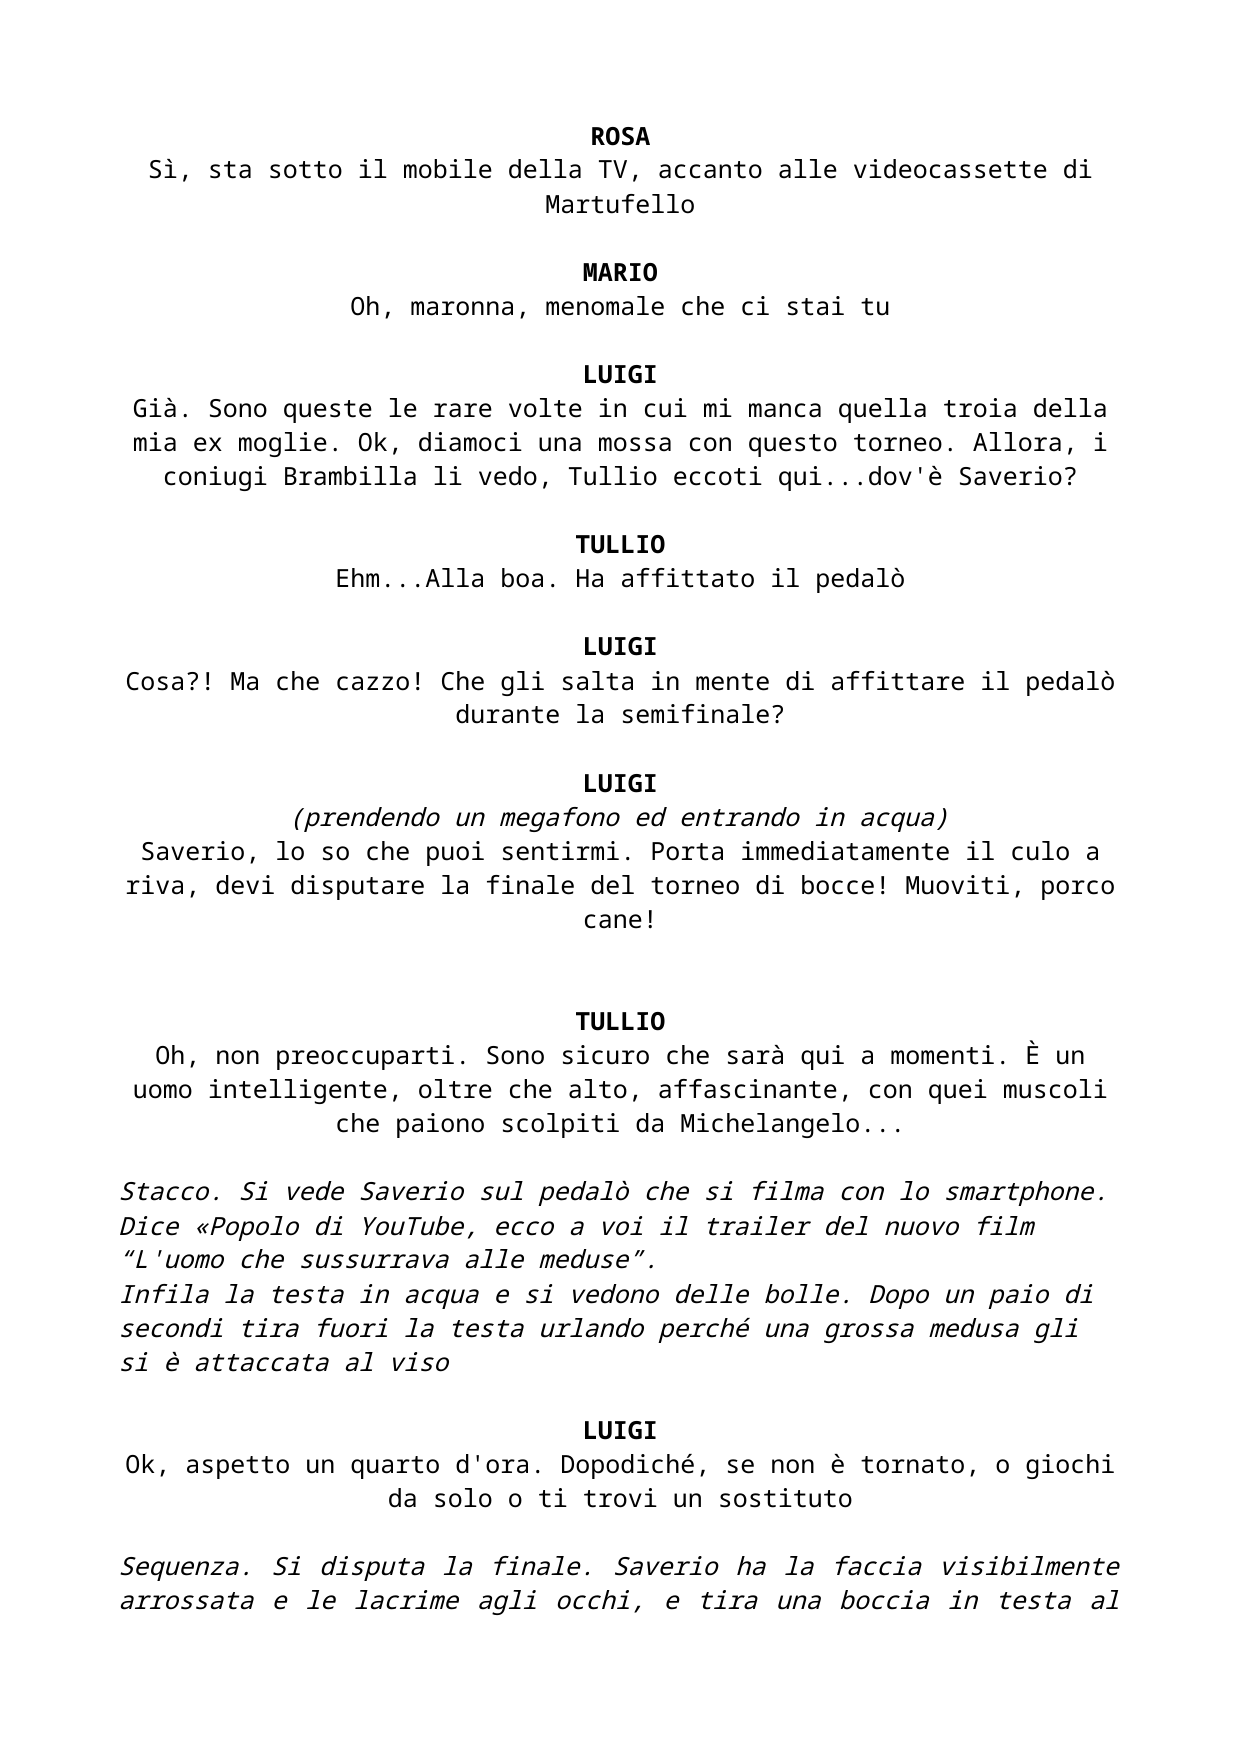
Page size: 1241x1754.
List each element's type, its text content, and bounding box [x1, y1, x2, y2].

text LUIGI [118, 357, 1122, 391]
text Già. Sono queste le rare volte in cui mi manca quella troia della mia ex moglie. Ok, diamoci una mossa con questo torneo. Allora, i coniugi Brambilla li vedo, Tullio eccoti qui...dov'è Saverio? [118, 391, 1122, 493]
text ROSA [118, 118, 1122, 152]
text Cosa?! Ma che cazzo! Che gli salta in mente di affittare il pedalò durante la semifinale? [118, 663, 1122, 731]
text TULLIO [118, 1004, 1122, 1038]
text Oh, maronna, menomale che ci stai tu [118, 288, 1122, 322]
text Saverio, lo so che puoi sentirmi. Porta immediatamente il culo a riva, devi disputare la finale del torneo di bocce! Muoviti, porco cane! [118, 833, 1122, 936]
text (prendendo un megafono ed entrando in acqua) [118, 799, 1122, 833]
text Stacco. Si vede Saverio sul pedalò che si filma con lo smartphone. Dice «Popolo di YouTube, ecco a voi il trailer del nuovo film “L'uomo che sussurrava alle meduse”. [118, 1174, 1122, 1276]
text TULLIO [118, 527, 1122, 561]
text Sì, sta sotto il mobile della TV, accanto alle videocassette di Martufello [118, 152, 1122, 220]
text Ok, aspetto un quarto d'ora. Dopodiché, se non è tornato, o giochi da solo o ti trovi un sostituto [118, 1447, 1122, 1515]
text LUIGI [118, 1412, 1122, 1447]
text Oh, non preoccuparti. Sono sicuro che sarà qui a momenti. È un uomo intelligente, oltre che alto, affascinante, con quei muscoli che paiono scolpiti da Michelangelo... [118, 1038, 1122, 1140]
text Ehm...Alla boa. Ha affittato il pedalò [118, 561, 1122, 595]
text Infila la testa in acqua e si vedono delle bolle. Dopo un paio di secondi tira fuori la testa urlando perché una grossa medusa gli si è attaccata al viso [118, 1276, 1122, 1378]
text Sequenza. Si disputa la finale. Saverio ha la faccia visibilmente arrossata e le lacrime agli occhi, e tira una boccia in testa al [118, 1549, 1122, 1617]
text LUIGI [118, 629, 1122, 663]
text LUIGI [118, 765, 1122, 799]
text MARIO [118, 254, 1122, 288]
